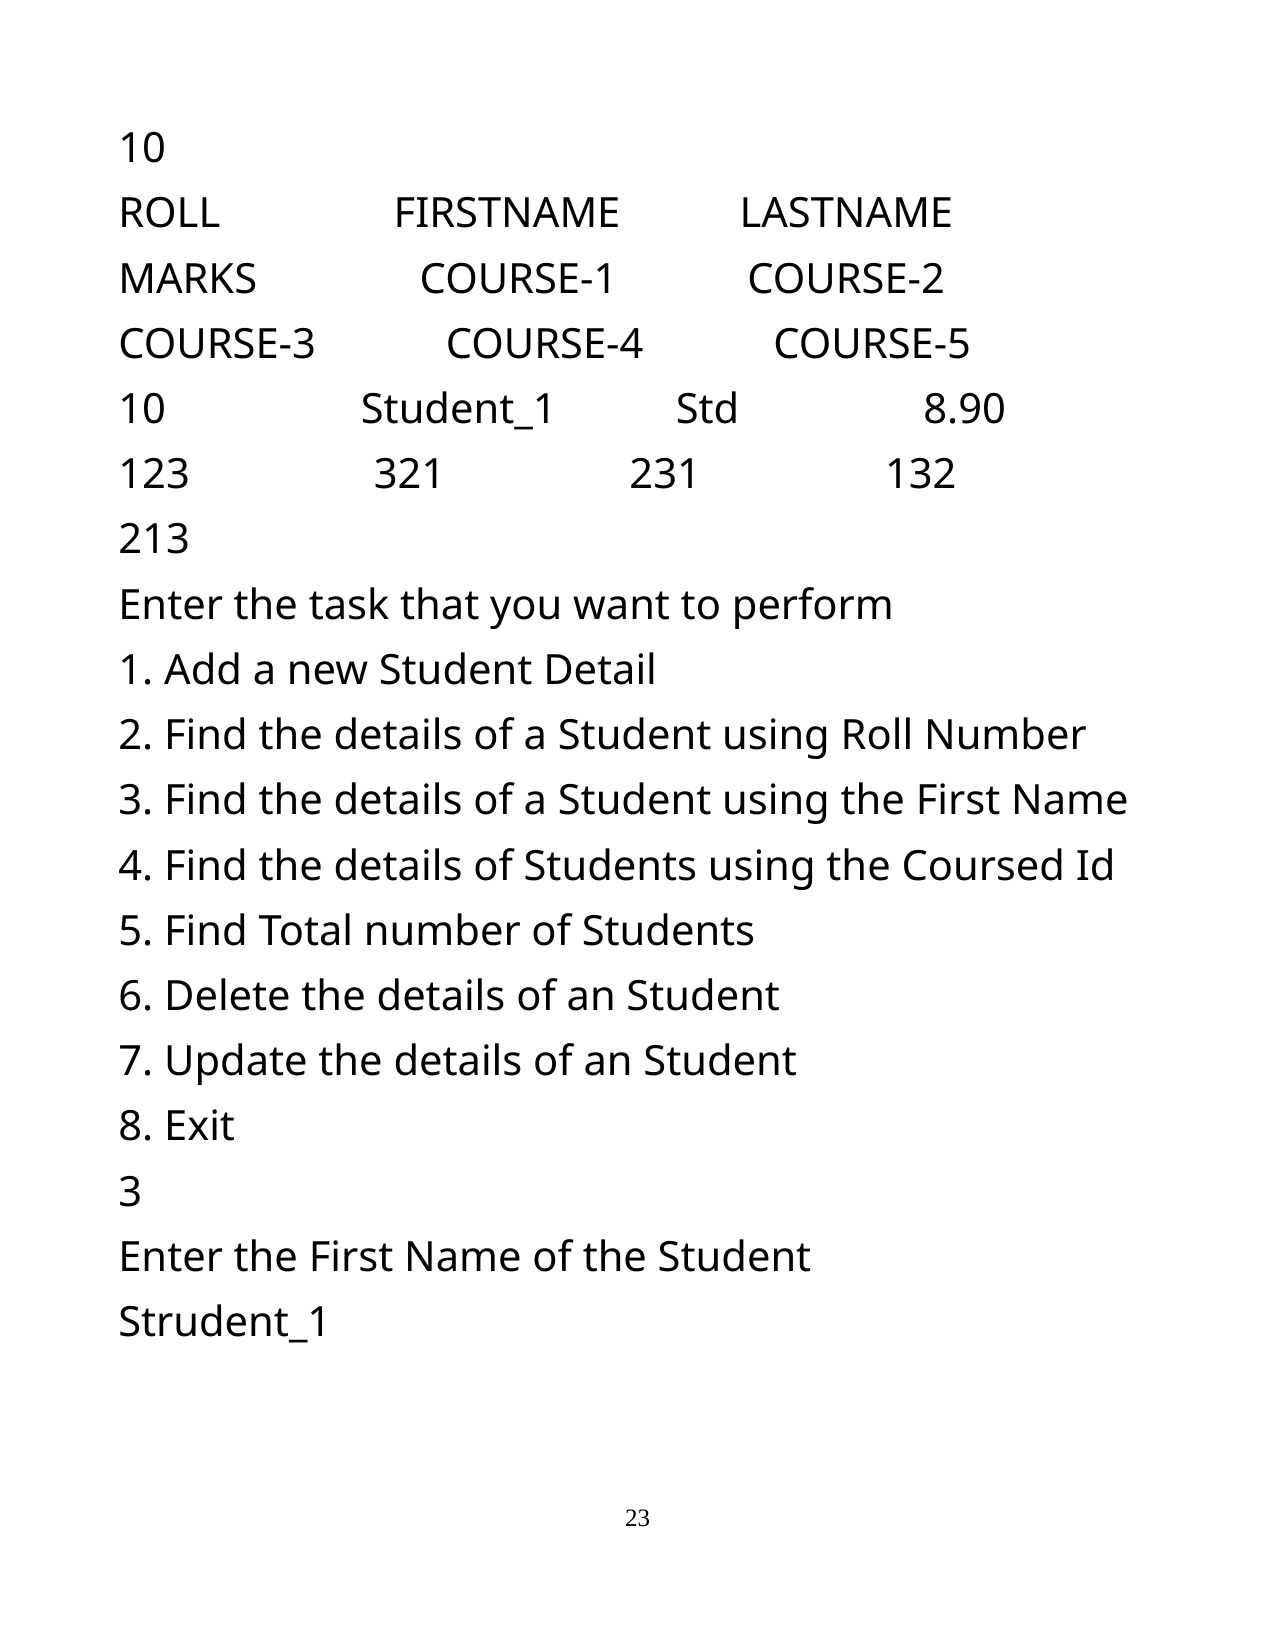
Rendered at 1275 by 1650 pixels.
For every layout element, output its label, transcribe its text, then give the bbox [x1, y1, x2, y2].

text 3 [118, 1161, 1157, 1218]
text 6. Delete the details of an Student [118, 966, 1157, 1023]
text 7. Update the details of an Student [118, 1031, 1157, 1088]
text 1. Add a new Student Detail [118, 640, 1157, 697]
text 10 Student_1 Std 8.90 123 321 231 132 213 [118, 379, 1157, 566]
text Enter the First Name of the Student [118, 1227, 1157, 1283]
text 10 [118, 118, 1157, 175]
text 3. Find the details of a Student using the First Name [118, 770, 1157, 827]
text Strudent_1 [118, 1292, 1157, 1349]
text 4. Find the details of Students using the Coursed Id [118, 835, 1157, 892]
text 2. Find the details of a Student using Roll Number [118, 705, 1157, 762]
text ROLL FIRSTNAME LASTNAME MARKS COURSE-1 COURSE-2 COURSE-3 COURSE-4 COURSE-5 [118, 183, 1157, 371]
text Enter the task that you want to perform [118, 574, 1157, 631]
text 8. Exit [118, 1096, 1157, 1153]
text 5. Find Total number of Students [118, 901, 1157, 957]
